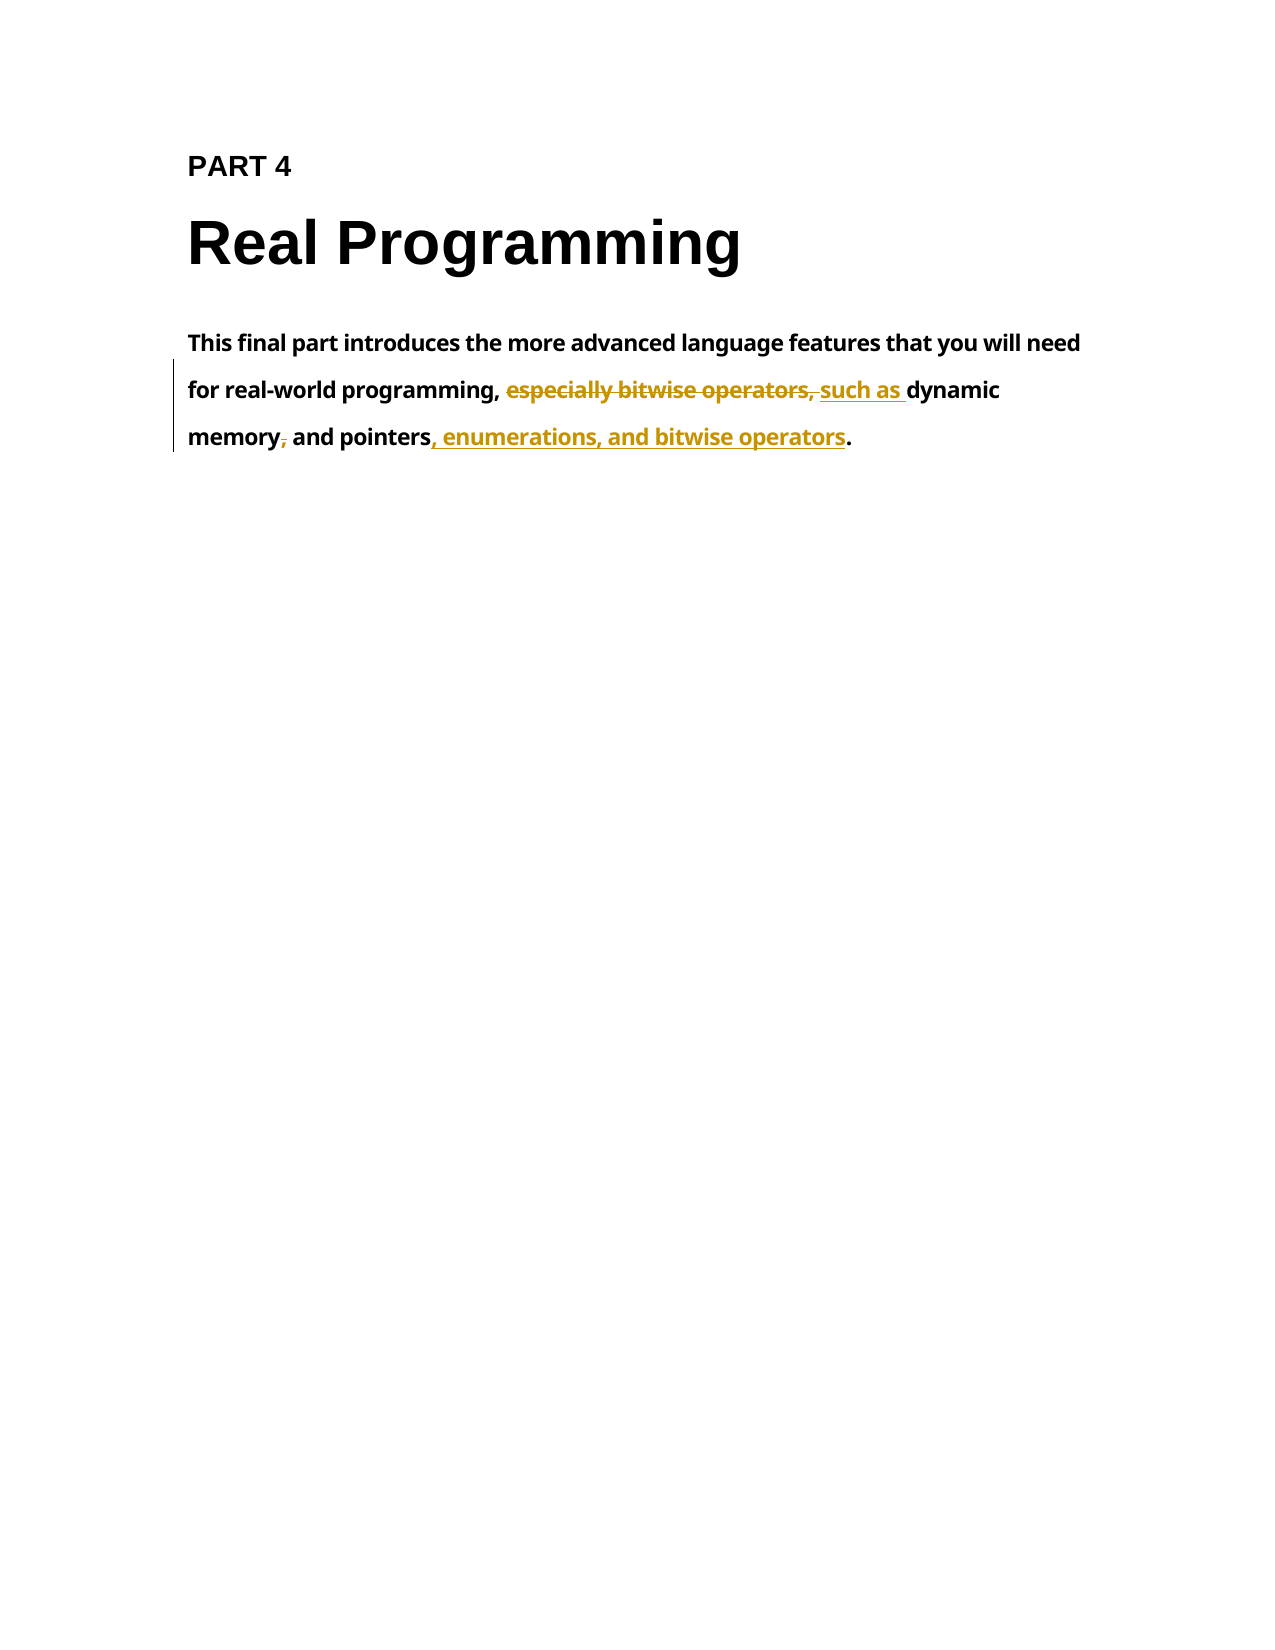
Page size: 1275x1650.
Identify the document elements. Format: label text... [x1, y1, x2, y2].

text Part 4 [187, 150, 1087, 183]
title Real Programming [187, 208, 1087, 277]
text This final part introduces the more advanced language features that you will need for real-world programming, such as dynamic memory and pointers, enumerations, and bitwise operators. [187, 327, 1087, 452]
